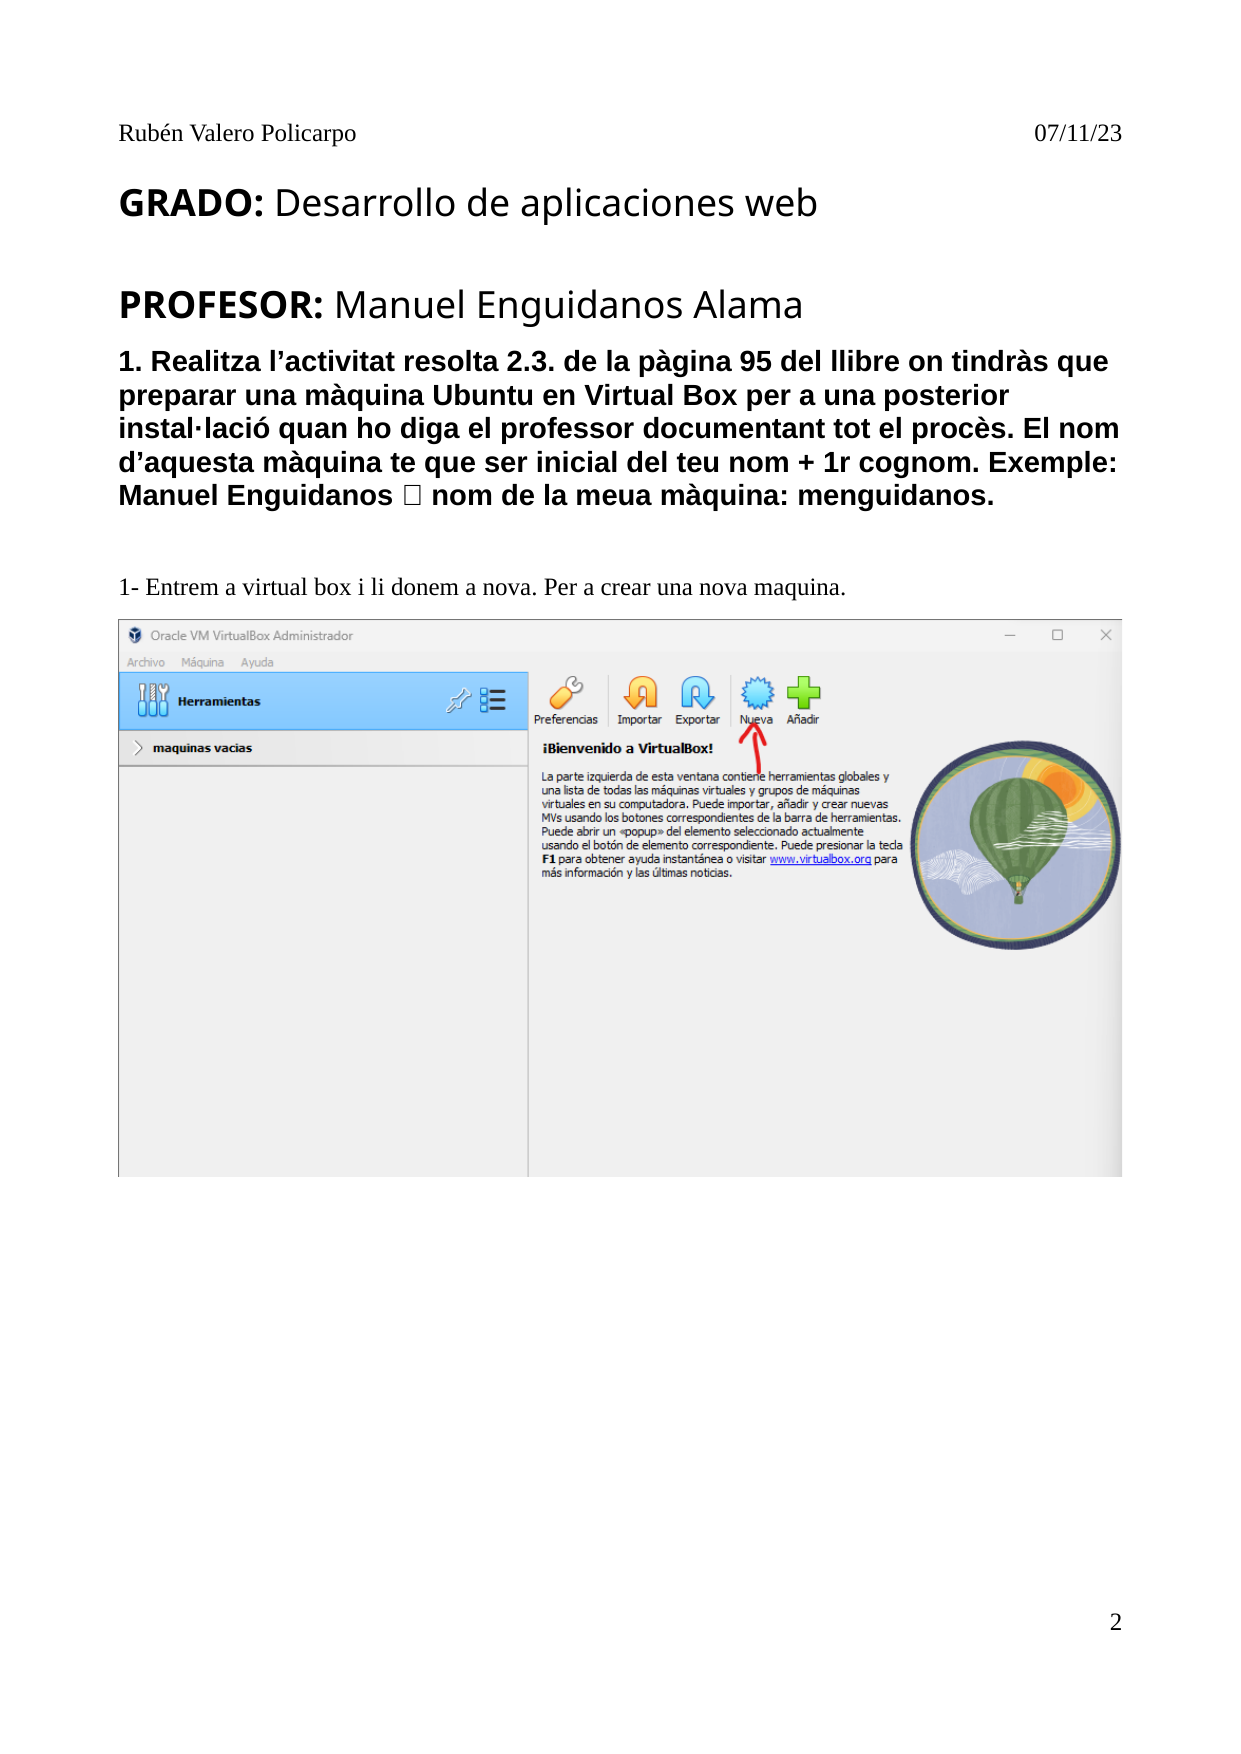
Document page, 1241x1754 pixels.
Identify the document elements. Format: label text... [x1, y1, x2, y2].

subtitle 1. Realitza l’activitat resolta 2.3. de la pàgina 95 del llibre on tindràs que preparar una màquina Ubuntu en Virtual Box per a una posterior instal·lació quan ho diga el professor documentant tot el procès. El nom d’aquesta màquina te que ser inicial del teu nom + 1r cognom. Exemple: Manuel Enguidanos  nom de la meua màquina: menguidanos. [118, 344, 1122, 512]
text 1- Entrem a virtual box i li donem a nova. Per a crear una nova maquina. [118, 572, 1122, 601]
picture [118, 619, 1123, 1177]
text PROFESOR: Manuel Enguidanos Alama [118, 278, 1122, 329]
text GRADO: Desarrollo de aplicaciones web [118, 176, 1122, 227]
